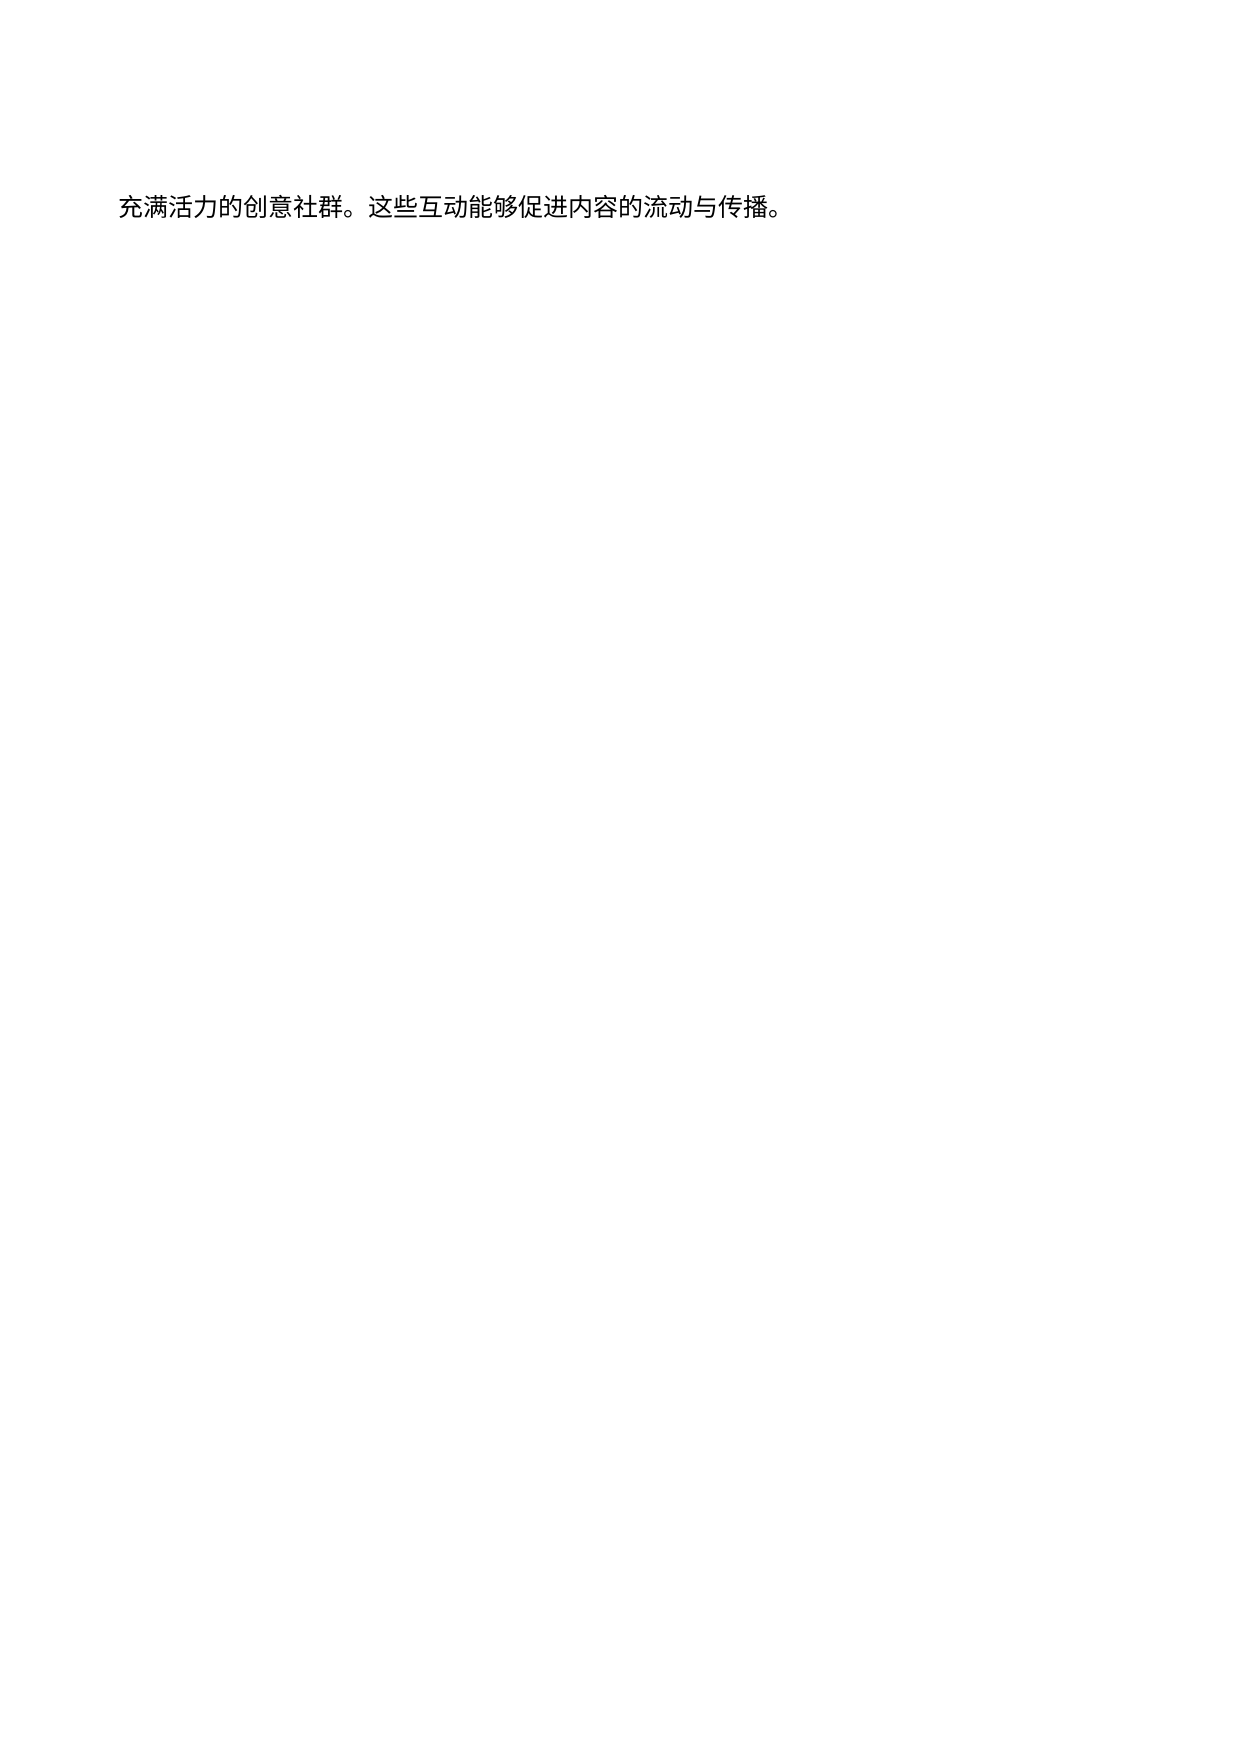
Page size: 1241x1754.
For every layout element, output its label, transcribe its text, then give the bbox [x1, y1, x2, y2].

text 充满活力的创意社群。这些互动能够促进内容的流动与传播。 [118, 188, 1122, 224]
